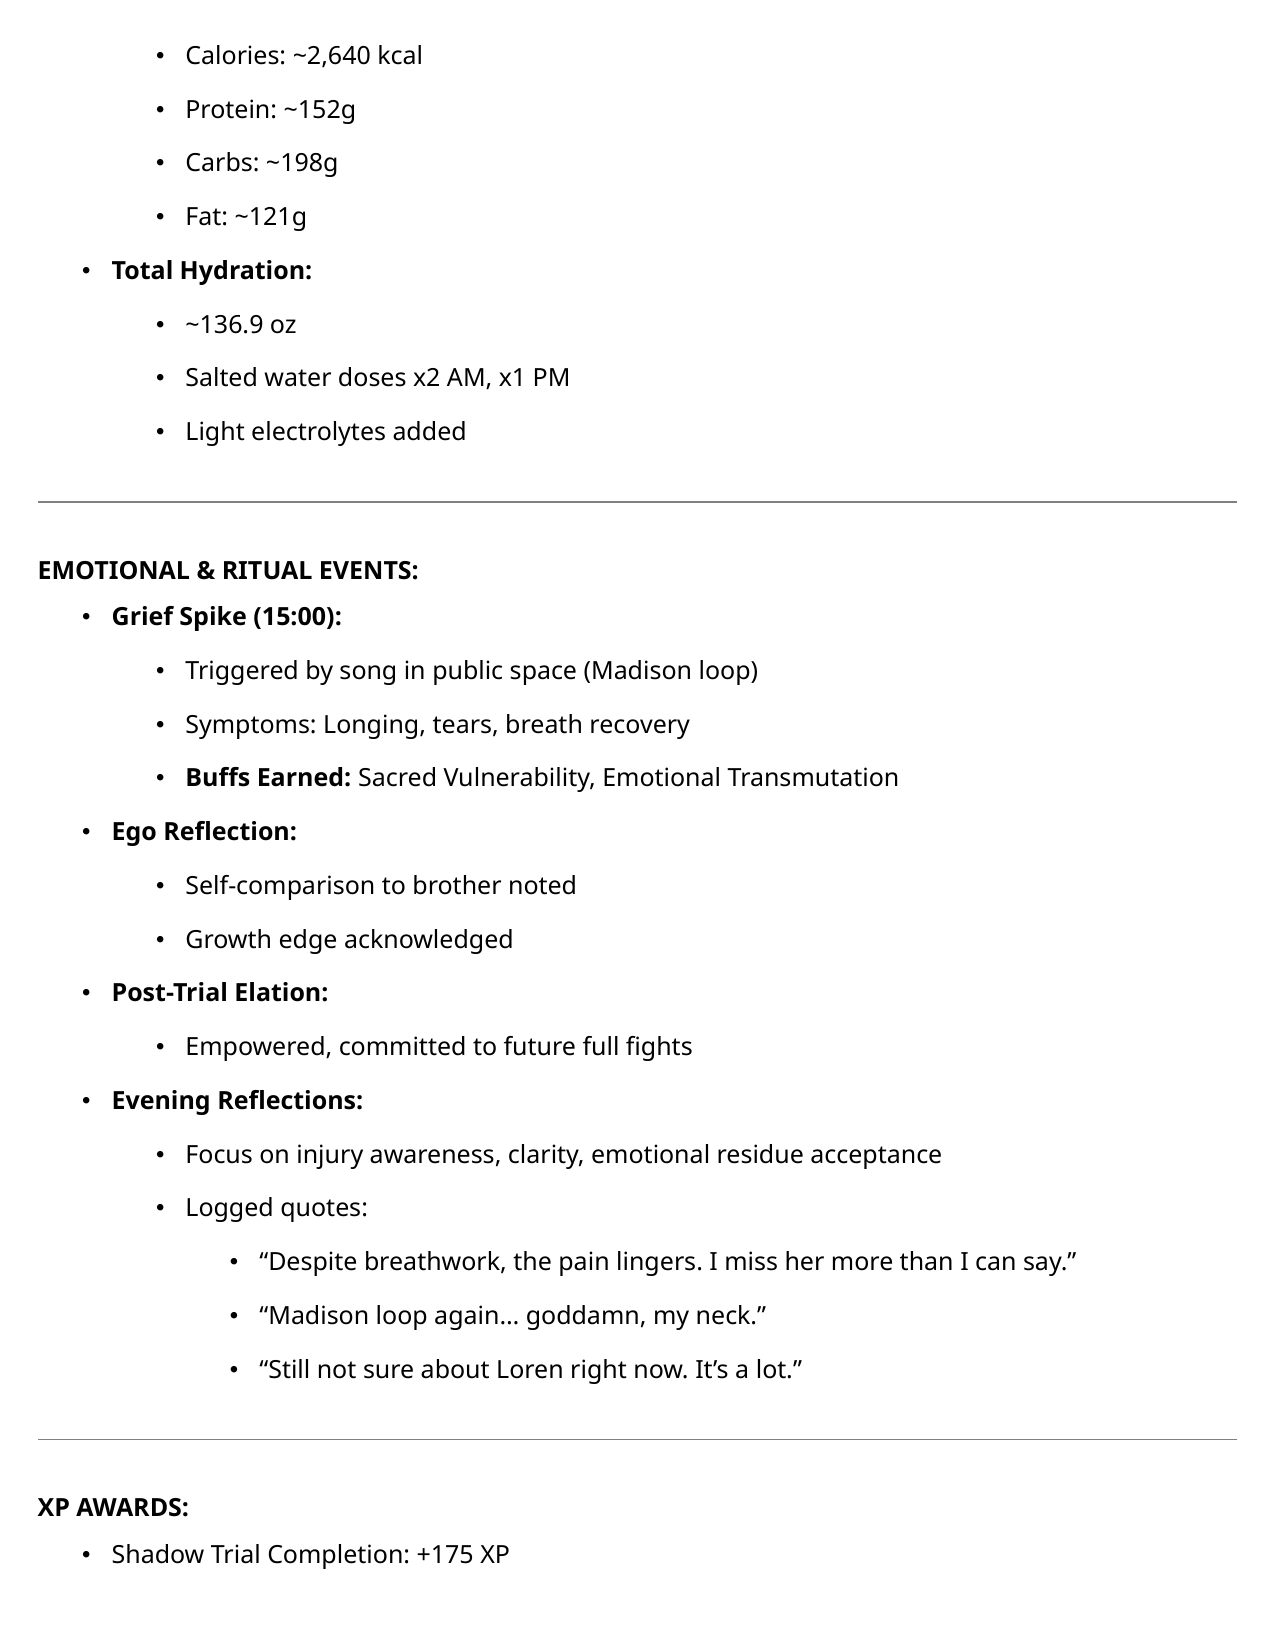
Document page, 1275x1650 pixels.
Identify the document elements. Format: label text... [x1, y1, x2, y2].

list Evening Reflections: [82, 1083, 1237, 1117]
subtitle EMOTIONAL & RITUAL EVENTS: [37, 552, 1237, 586]
list ~136.9 oz [156, 306, 1237, 340]
list Fat: ~121g [156, 199, 1237, 233]
list Ego Reflection: [82, 814, 1237, 848]
list “Madison loop again… goddamn, my neck.” [229, 1298, 1237, 1332]
list Focus on injury awareness, clarity, emotional residue acceptance [156, 1136, 1237, 1170]
list Total Hydration: [82, 252, 1237, 287]
list Empowered, committed to future full fights [156, 1029, 1237, 1063]
list Symptoms: Longing, tears, breath recovery [156, 706, 1237, 740]
list Protein: ~152g [156, 91, 1237, 125]
list Light electrolytes added [156, 414, 1237, 448]
list Buffs Earned: Sacred Vulnerability, Emotional Transmutation [156, 760, 1237, 794]
list Triggered by song in public space (Madison loop) [156, 653, 1237, 687]
list Shadow Trial Completion: +175 XP [82, 1536, 1237, 1571]
list Carbs: ~198g [156, 145, 1237, 179]
list “Despite breathwork, the pain lingers. I miss her more than I can say.” [229, 1244, 1237, 1278]
list Self-comparison to brother noted [156, 868, 1237, 902]
list “Still not sure about Loren right now. It’s a lot.” [229, 1351, 1237, 1385]
list Growth edge acknowledged [156, 921, 1237, 955]
subtitle XP AWARDS: [37, 1490, 1237, 1524]
list Logged quotes: [156, 1190, 1237, 1224]
list Post-Trial Elation: [82, 975, 1237, 1009]
list Salted water doses x2 AM, x1 PM [156, 360, 1237, 394]
list Calories: ~2,640 kcal [156, 37, 1237, 72]
list Grief Spike (15:00): [82, 599, 1237, 633]
